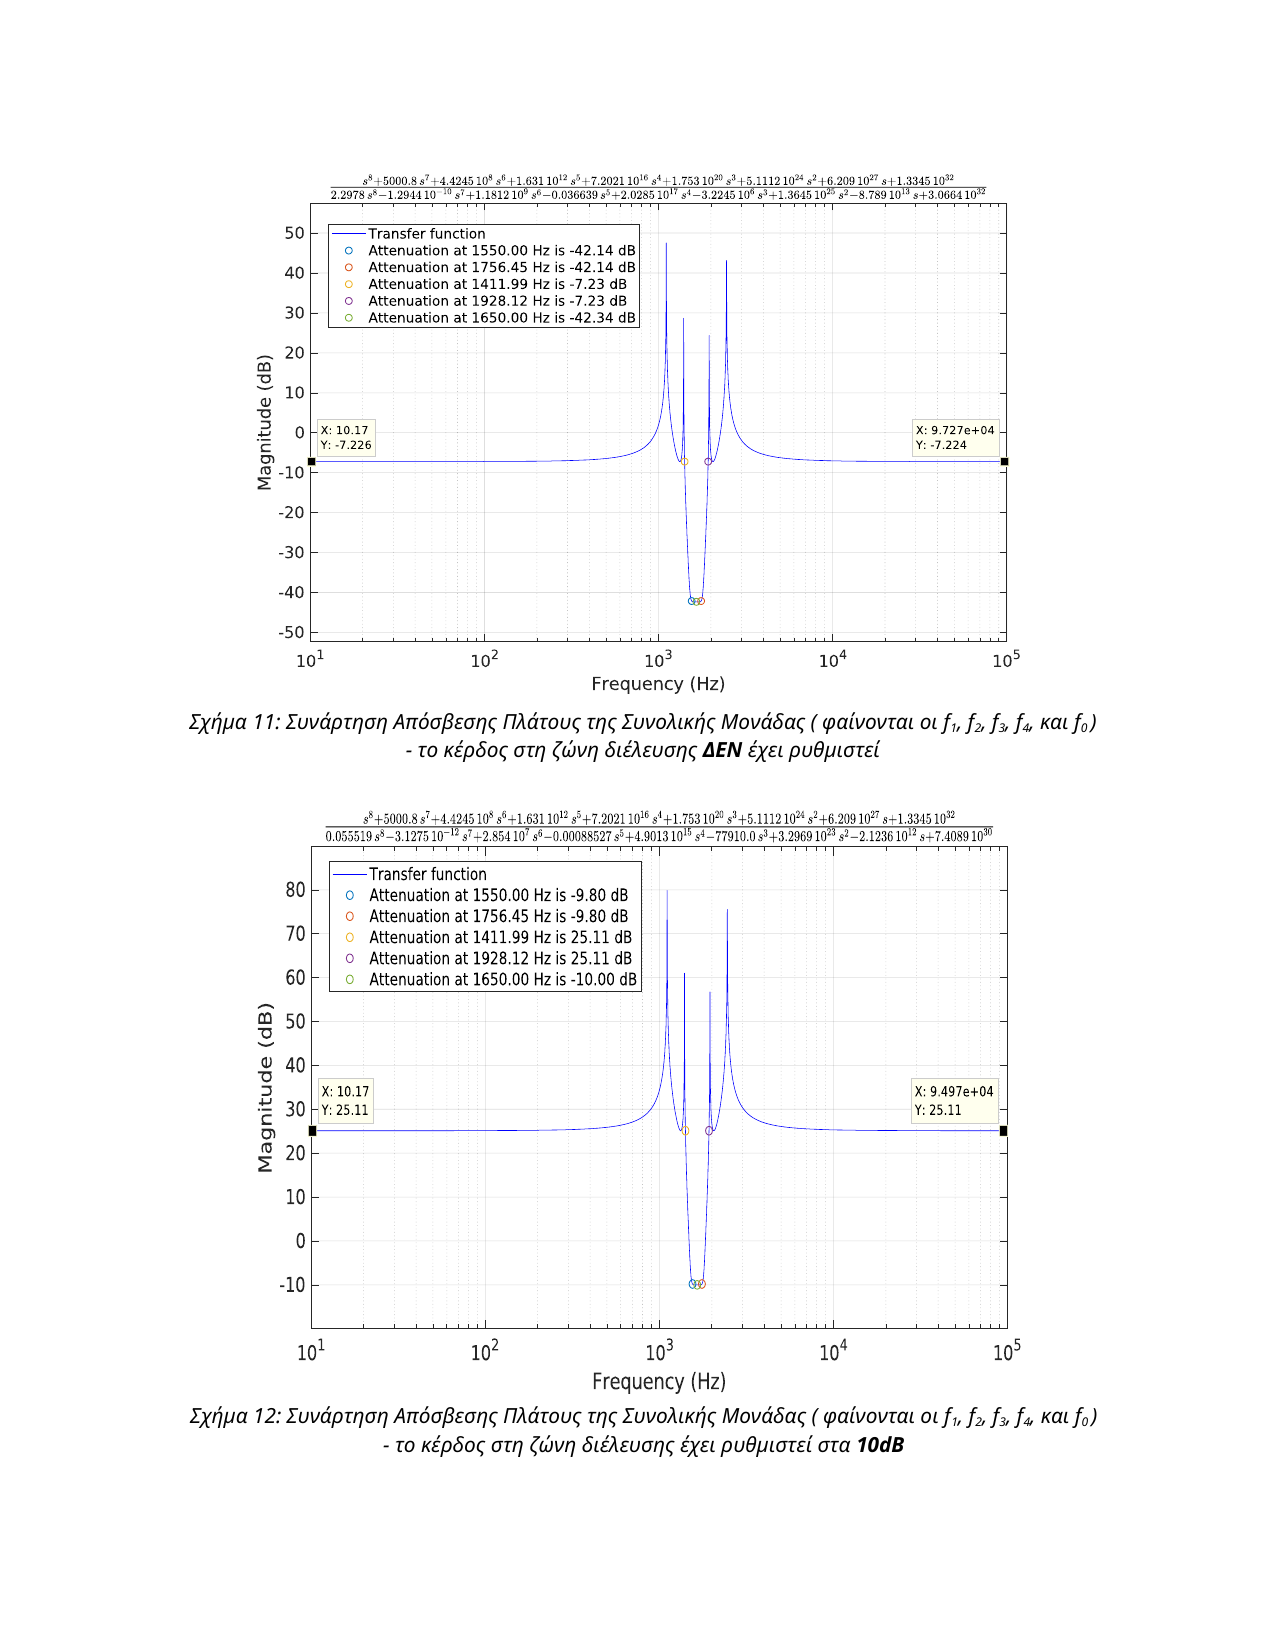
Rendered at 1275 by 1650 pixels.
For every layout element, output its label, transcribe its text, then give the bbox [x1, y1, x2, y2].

text Σχήμα 11: Συνάρτηση Απόσβεσης Πλάτους της Συνολικής Μονάδας ( φαίνονται οι f1, f2, f3, f4, και f0 ) - το κέρδος στη ζώνη διέλευσης ΔΕΝ έχει ρυθμιστεί [187, 162, 1098, 764]
text Σχήμα 12: Συνάρτηση Απόσβεσης Πλάτους της Συνολικής Μονάδας ( φαίνονται οι f1, f2, f3, f4, και f0 ) - το κέρδος στη ζώνη διέλευσης έχει ρυθμιστεί στα 10dB [187, 802, 1099, 1458]
